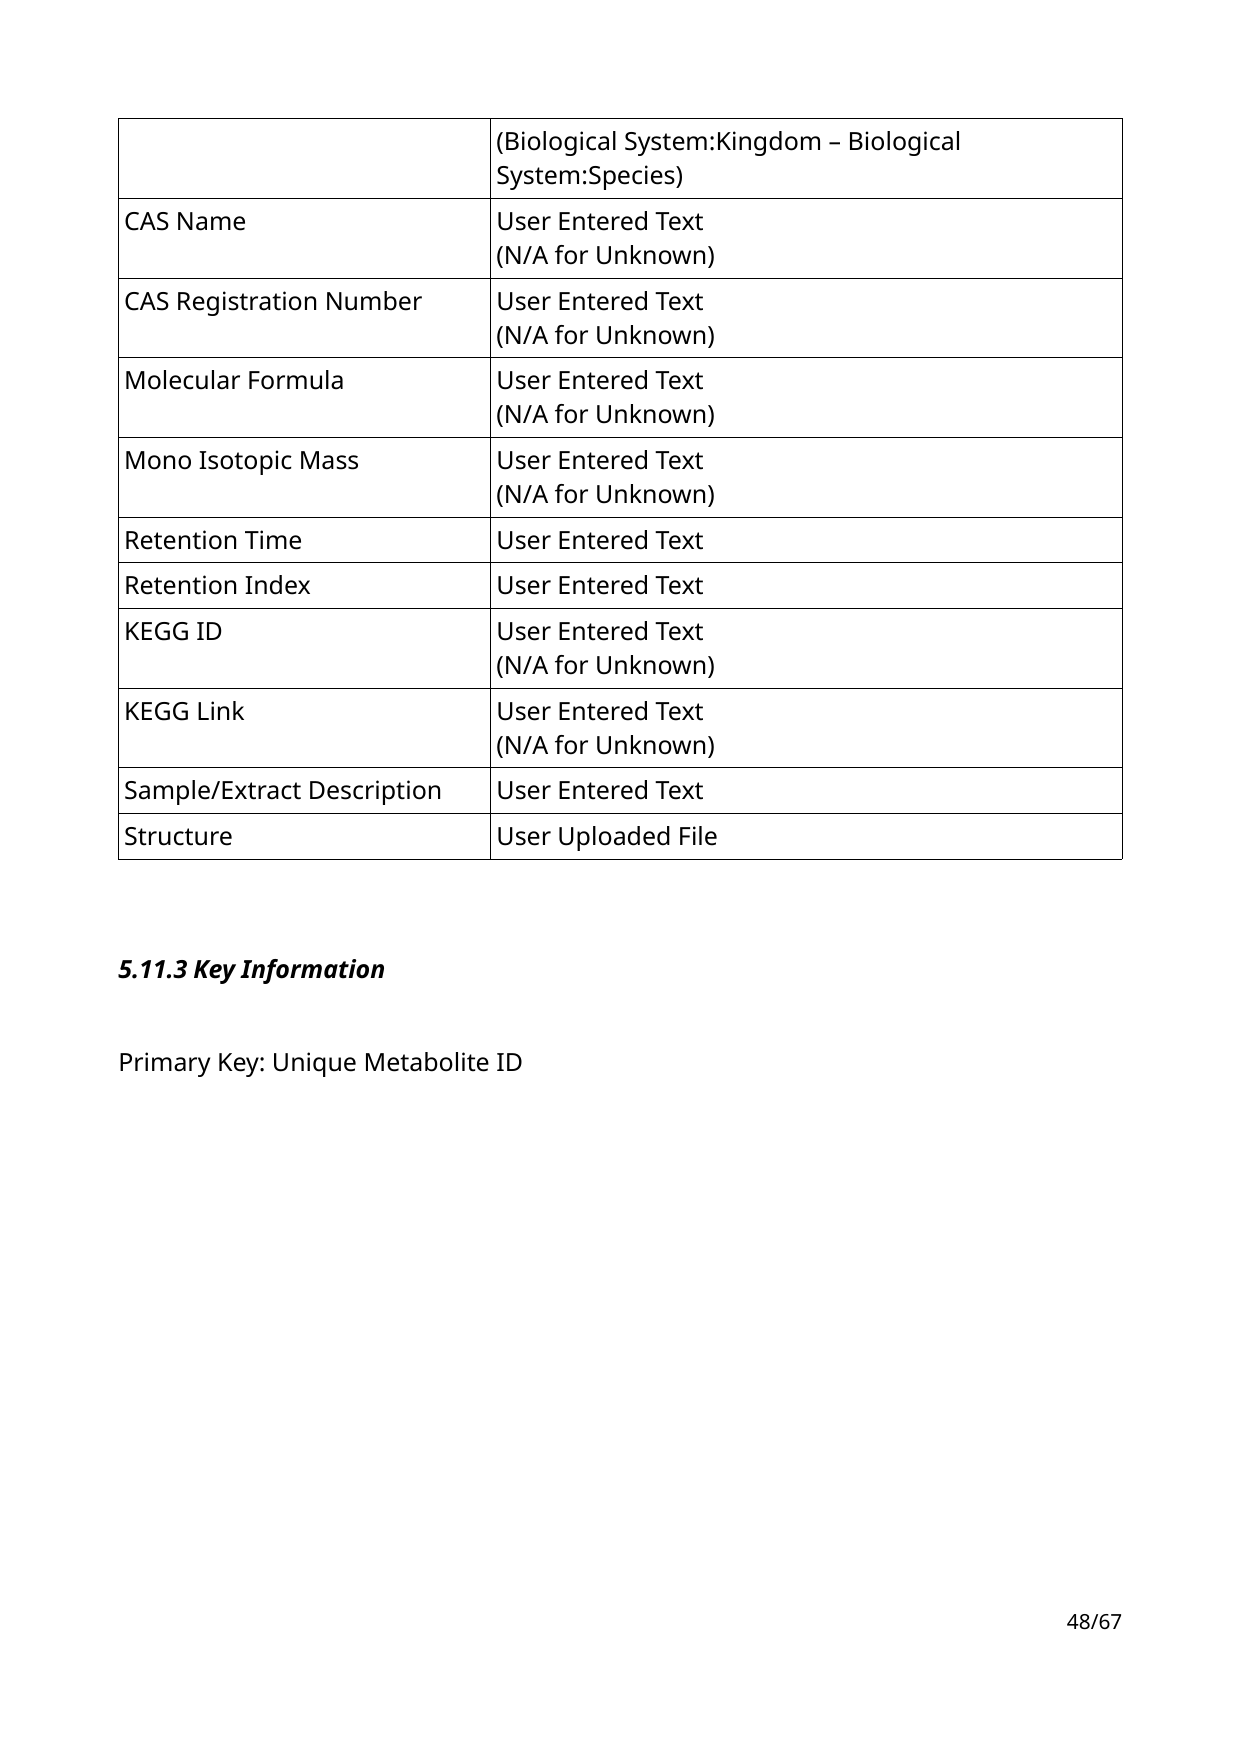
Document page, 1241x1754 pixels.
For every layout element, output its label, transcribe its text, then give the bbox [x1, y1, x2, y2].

table_cell User Entered Text (N/A for Unknown) [491, 438, 1122, 517]
table_cell User Uploaded File [491, 814, 1122, 858]
subtitle Key Information [118, 952, 1122, 986]
table_cell Sample/Extract Description [119, 768, 490, 813]
table_cell User Entered Text (N/A for Unknown) [491, 358, 1122, 437]
table_cell [119, 119, 490, 198]
table_cell CAS Name [119, 199, 490, 277]
table_cell Retention Time [119, 518, 490, 562]
table_cell (Biological System:Kingdom – Biological System:Species) [491, 119, 1122, 198]
table_cell User Entered Text (N/A for Unknown) [491, 689, 1122, 767]
table_cell User Entered Text (N/A for Unknown) [491, 609, 1122, 687]
table_cell Molecular Formula [119, 358, 490, 437]
table_cell User Entered Text [491, 563, 1122, 608]
table_cell KEGG ID [119, 609, 490, 687]
table_cell User Entered Text (N/A for Unknown) [491, 279, 1122, 357]
text Primary Key: Unique Metabolite ID [118, 1045, 1122, 1079]
table_cell User Entered Text [491, 768, 1122, 813]
table_cell KEGG Link [119, 689, 490, 767]
table_cell User Entered Text (N/A for Unknown) [491, 199, 1122, 277]
table_cell Structure [119, 814, 490, 858]
table_cell Retention Index [119, 563, 490, 608]
table_cell CAS Registration Number [119, 279, 490, 357]
table_cell Mono Isotopic Mass [119, 438, 490, 517]
table_cell User Entered Text [491, 518, 1122, 562]
